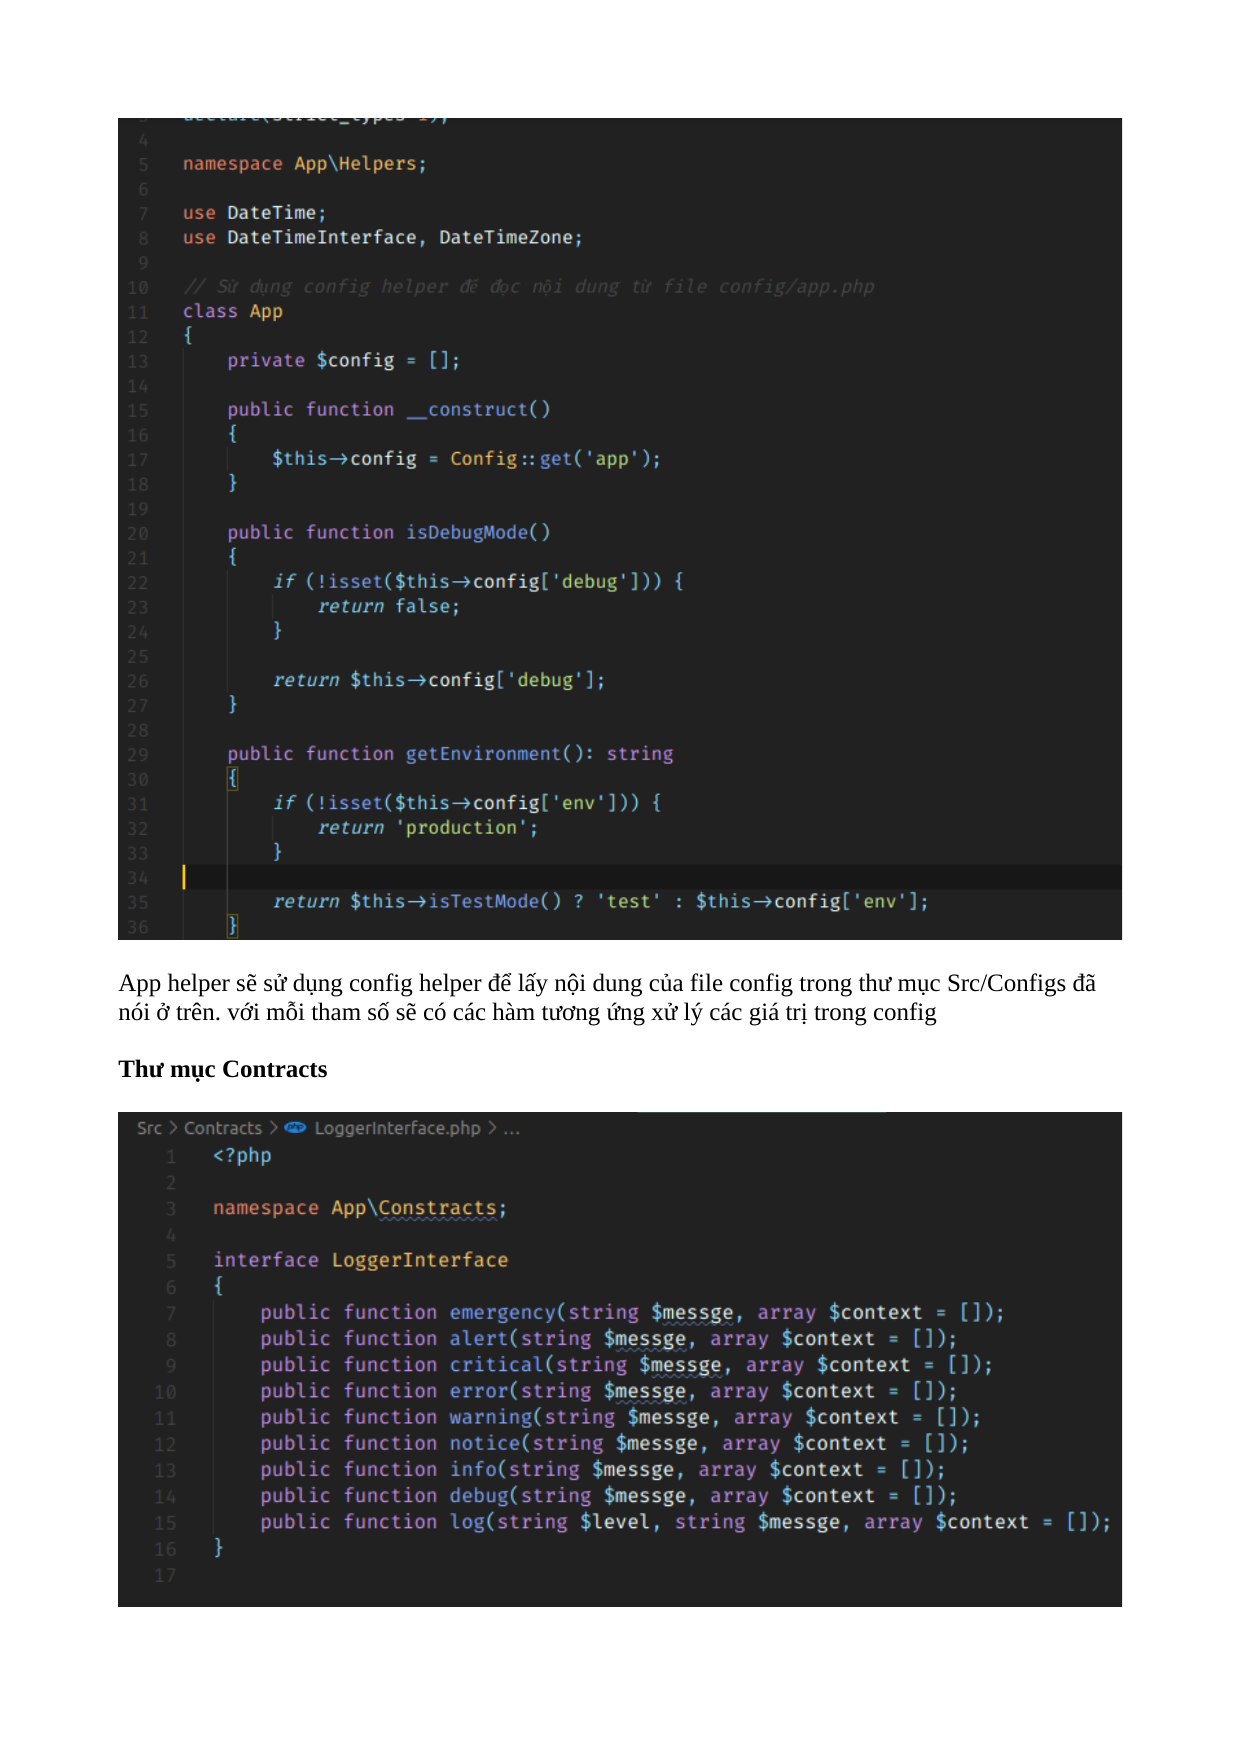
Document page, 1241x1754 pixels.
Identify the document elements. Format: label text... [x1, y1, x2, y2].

picture [118, 1112, 1123, 1607]
picture [118, 118, 1123, 940]
text Thư mục Contracts [118, 1054, 1122, 1083]
text App helper sẽ sử dụng config helper để lấy nội dung của file config trong thư mục Src/Configs đã nói ở trên. với mỗi tham số sẽ có các hàm tương ứng xử lý các giá trị trong config [118, 968, 1122, 1026]
